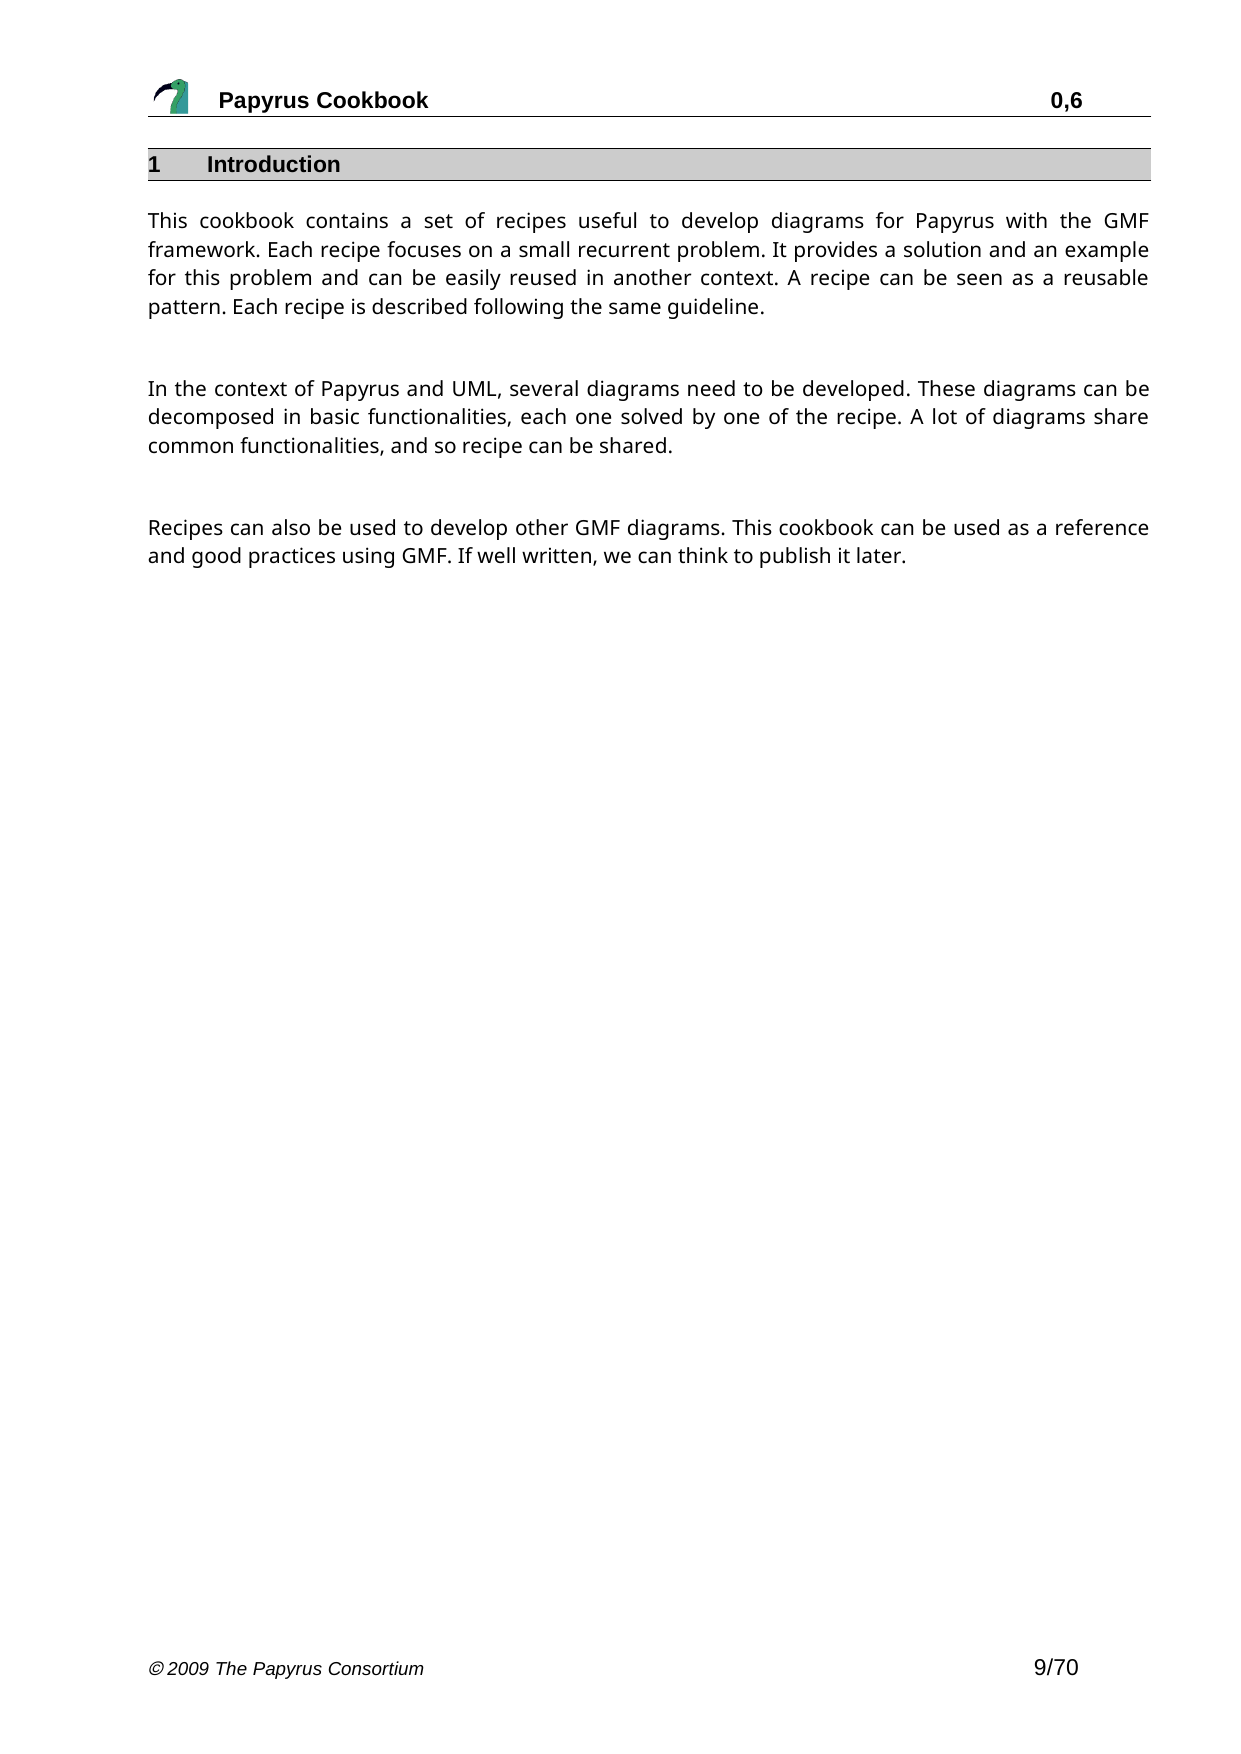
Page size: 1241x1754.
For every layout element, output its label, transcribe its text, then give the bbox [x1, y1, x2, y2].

subtitle Introduction [148, 149, 1151, 180]
text This cookbook contains a set of recipes useful to develop diagrams for Papyrus with the GMF framework. Each recipe focuses on a small recurrent problem. It provides a solution and an example for this problem and can be easily reused in another context. A recipe can be seen as a reusable pattern. Each recipe is described following the same guideline. [148, 206, 1151, 320]
picture [153, 79, 189, 114]
text In the context of Papyrus and UML, several diagrams need to be developed. These diagrams can be decomposed in basic functionalities, each one solved by one of the recipe. A lot of diagrams share common functionalities, and so recipe can be shared. [148, 374, 1151, 459]
text Recipes can also be used to develop other GMF diagrams. This cookbook can be used as a reference and good practices using GMF. If well written, we can think to publish it later. [148, 513, 1151, 570]
